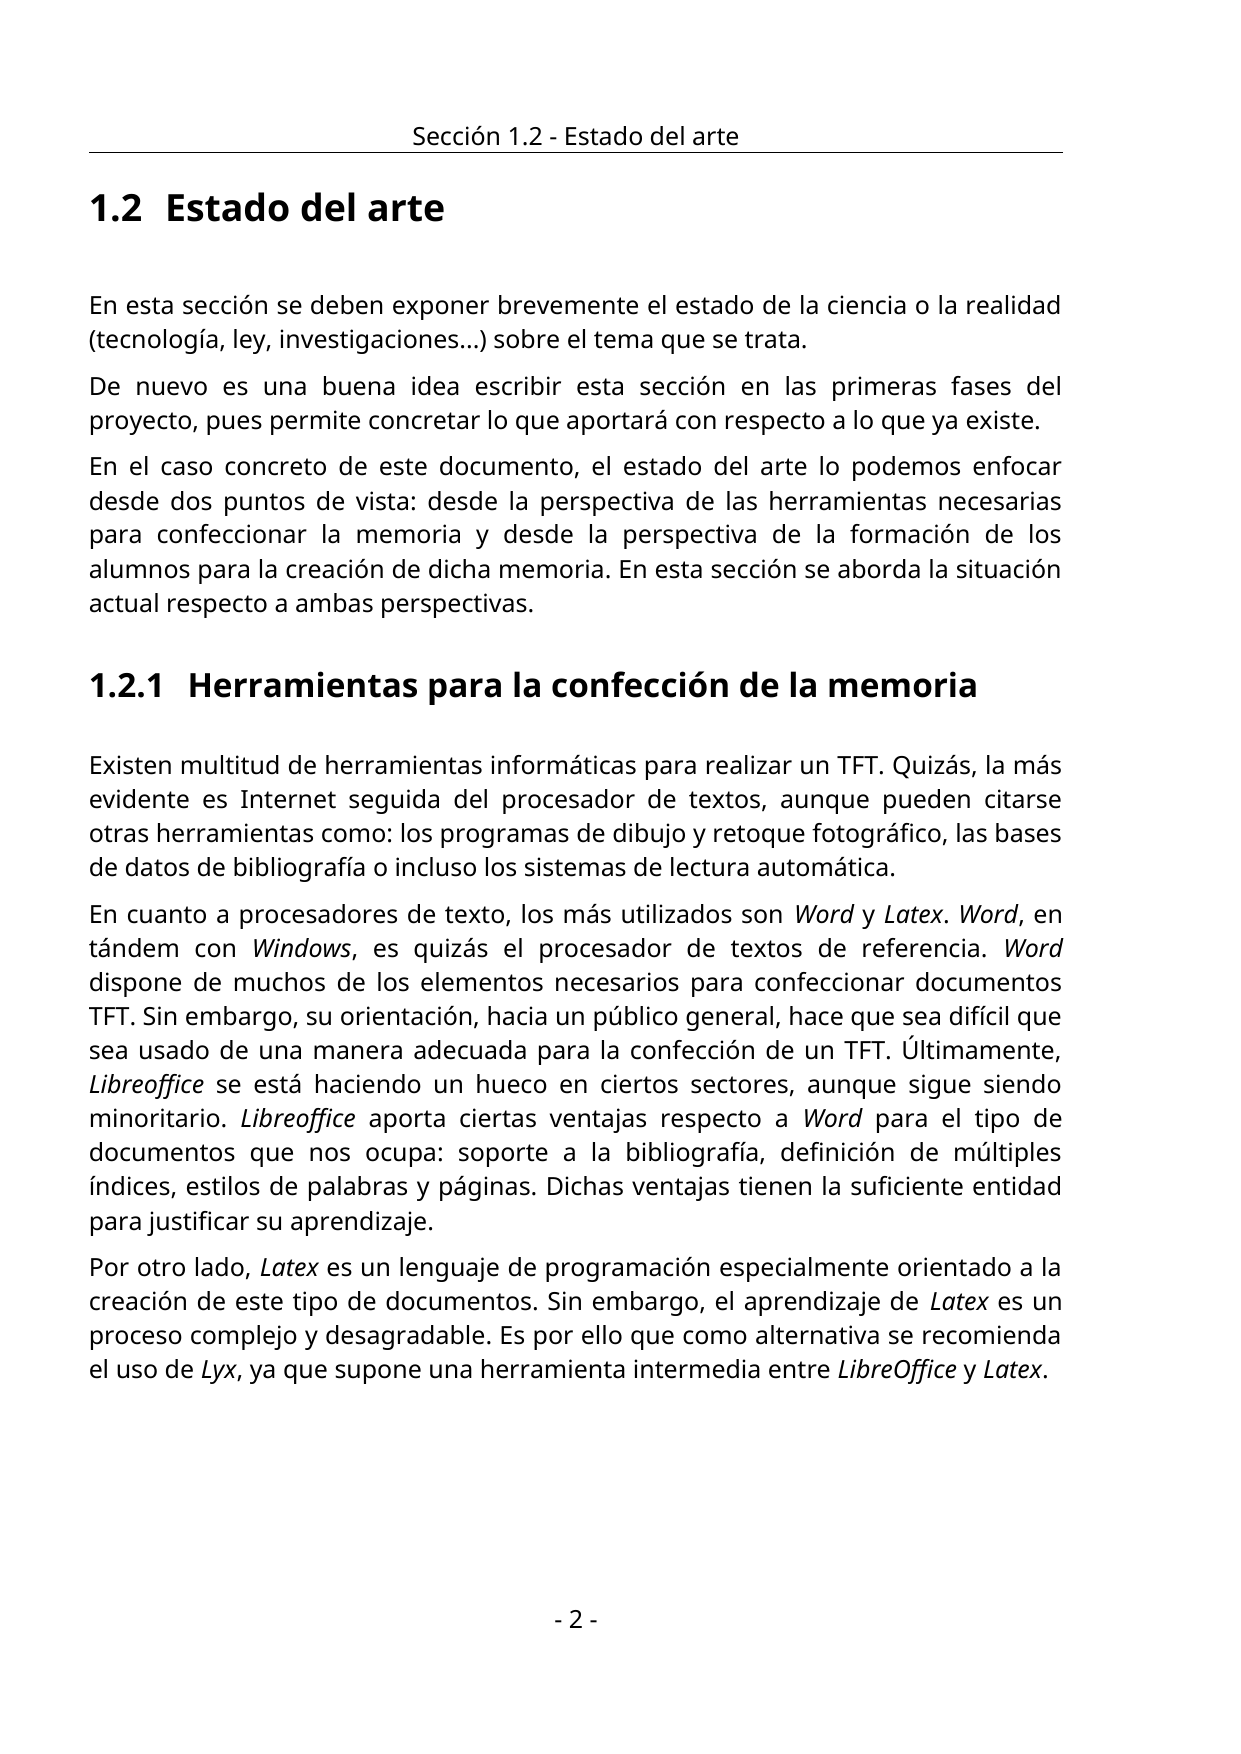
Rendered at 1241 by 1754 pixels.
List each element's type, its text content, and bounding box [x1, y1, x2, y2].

text Por otro lado, Latex es un lenguaje de programación especialmente orientado a la creación de este tipo de documentos. Sin embargo, el aprendizaje de Latex es un proceso complejo y desagradable. Es por ello que como alternativa se recomienda el uso de Lyx, ya que supone una herramienta intermedia entre LibreOffice y Latex. [88, 1250, 1063, 1386]
text En cuanto a procesadores de texto, los más utilizados son Word y Latex. Word, en tándem con Windows, es quizás el procesador de textos de referencia. Word dispone de muchos de los elementos necesarios para confeccionar documentos TFT. Sin embargo, su orientación, hacia un público general, hace que sea difícil que sea usado de una manera adecuada para la confección de un TFT. Últimamente, Libreoffice se está haciendo un hueco en ciertos sectores, aunque sigue siendo minoritario. Libreoffice aporta ciertas ventajas respecto a Word para el tipo de documentos que nos ocupa: soporte a la bibliografía, definición de múltiples índices, estilos de palabras y páginas. Dichas ventajas tienen la suficiente entidad para justificar su aprendizaje. [88, 897, 1063, 1237]
text Existen multitud de herramientas informáticas para realizar un TFT. Quizás, la más evidente es Internet seguida del procesador de textos, aunque pueden citarse otras herramientas como: los programas de dibujo y retoque fotográfico, las bases de datos de bibliografía o incluso los sistemas de lectura automática. [88, 748, 1063, 884]
subtitle Estado del arte [88, 182, 1063, 233]
text En el caso concreto de este documento, el estado del arte lo podemos enfocar desde dos puntos de vista: desde la perspectiva de las herramientas necesarias para confeccionar la memoria y desde la perspectiva de la formación de los alumnos para la creación de dicha memoria. En esta sección se aborda la situación actual respecto a ambas perspectivas. [88, 449, 1063, 619]
subtitle Herramientas para la confección de la memoria [88, 662, 1063, 707]
text De nuevo es una buena idea escribir esta sección en las primeras fases del proyecto, pues permite concretar lo que aportará con respecto a lo que ya existe. [88, 368, 1063, 437]
text En esta sección se deben exponer brevemente el estado de la ciencia o la realidad (tecnología, ley, investigaciones...) sobre el tema que se trata. [88, 288, 1063, 356]
